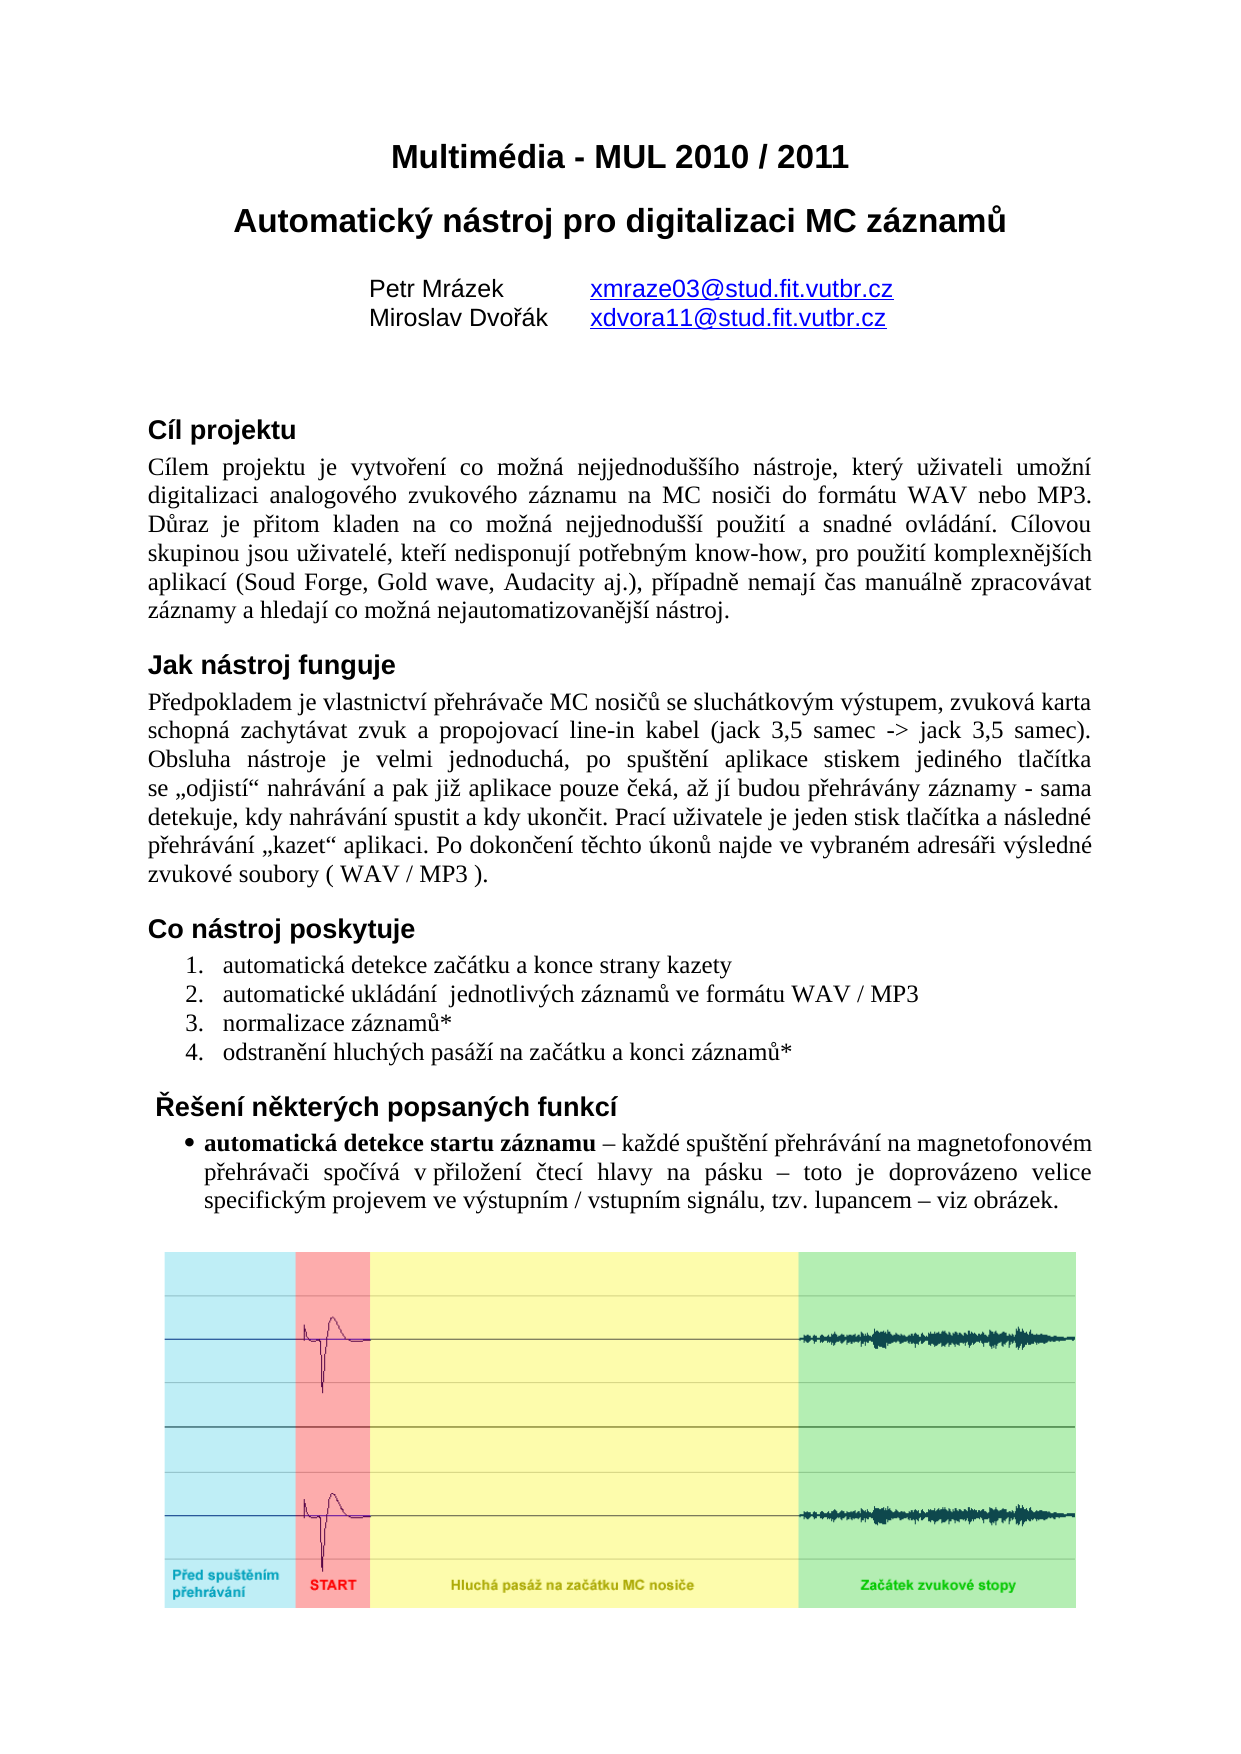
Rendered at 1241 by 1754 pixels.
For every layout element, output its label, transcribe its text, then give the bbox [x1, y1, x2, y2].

subtitle Cíl projektu [148, 414, 1093, 446]
list automatické ukládání jednotlivých záznamů ve formátu WAV / MP3 [185, 979, 1093, 1008]
list normalizace záznamů* [185, 1008, 1093, 1037]
subtitle Jak nástroj funguje [148, 649, 1093, 681]
list automatická detekce startu záznamu – každé spuštění přehrávání na magnetofonovém přehrávači spočívá v přiložení čtecí hlavy na pásku – toto je doprovázeno velice specifickým projevem ve výstupním / vstupním signálu, tzv. lupancem – viz obrázek. [185, 1128, 1093, 1214]
text Petr Mrázek xmraze03@stud.fit.vutbr.cz [295, 274, 1093, 303]
text Předpokladem je vlastnictví přehrávače MC nosičů se sluchátkovým výstupem, zvuková karta schopná zachytávat zvuk a propojovací line-in kabel (jack 3,5 samec -> jack 3,5 samec). Obsluha nástroje je velmi jednoduchá, po spuštění aplikace stiskem jediného tlačítka se „odjistí“ nahrávání a pak již aplikace pouze čeká, až jí budou přehrávány záznamy - sama detekuje, kdy nahrávání spustit a kdy ukončit. Prací uživatele je jeden stisk tlačítka a následné přehrávání „kazet“ aplikaci. Po dokončení těchto úkonů najde ve vybraném adresáři výsledné zvukové soubory ( WAV / MP3 ). [148, 687, 1093, 888]
subtitle Multimédia - MUL 2010 / 2011 [148, 137, 1093, 176]
list odstranění hluchých pasáží na začátku a konci záznamů* [185, 1037, 1093, 1066]
picture [164, 1252, 1076, 1608]
list automatická detekce začátku a konce strany kazety [185, 951, 1093, 979]
subtitle Co nástroj poskytuje [148, 913, 1093, 944]
subtitle Řešení některých popsaných funkcí [148, 1091, 1093, 1122]
text Miroslav Dvořák xdvora11@stud.fit.vutbr.cz [295, 303, 1093, 332]
subtitle Automatický nástroj pro digitalizaci MC záznamů [148, 201, 1093, 239]
text Cílem projektu je vytvoření co možná nejjednoduššího nástroje, který uživateli umožní digitalizaci analogového zvukového záznamu na MC nosiči do formátu WAV nebo MP3. Důraz je přitom kladen na co možná nejjednodušší použití a snadné ovládání. Cílovou skupinou jsou uživatelé, kteří nedisponují potřebným know-how, pro použití komplexnějších aplikací (Soud Forge, Gold wave, Audacity aj.), případně nemají čas manuálně zpracovávat záznamy a hledají co možná nejautomatizovanější nástroj. [148, 452, 1093, 624]
